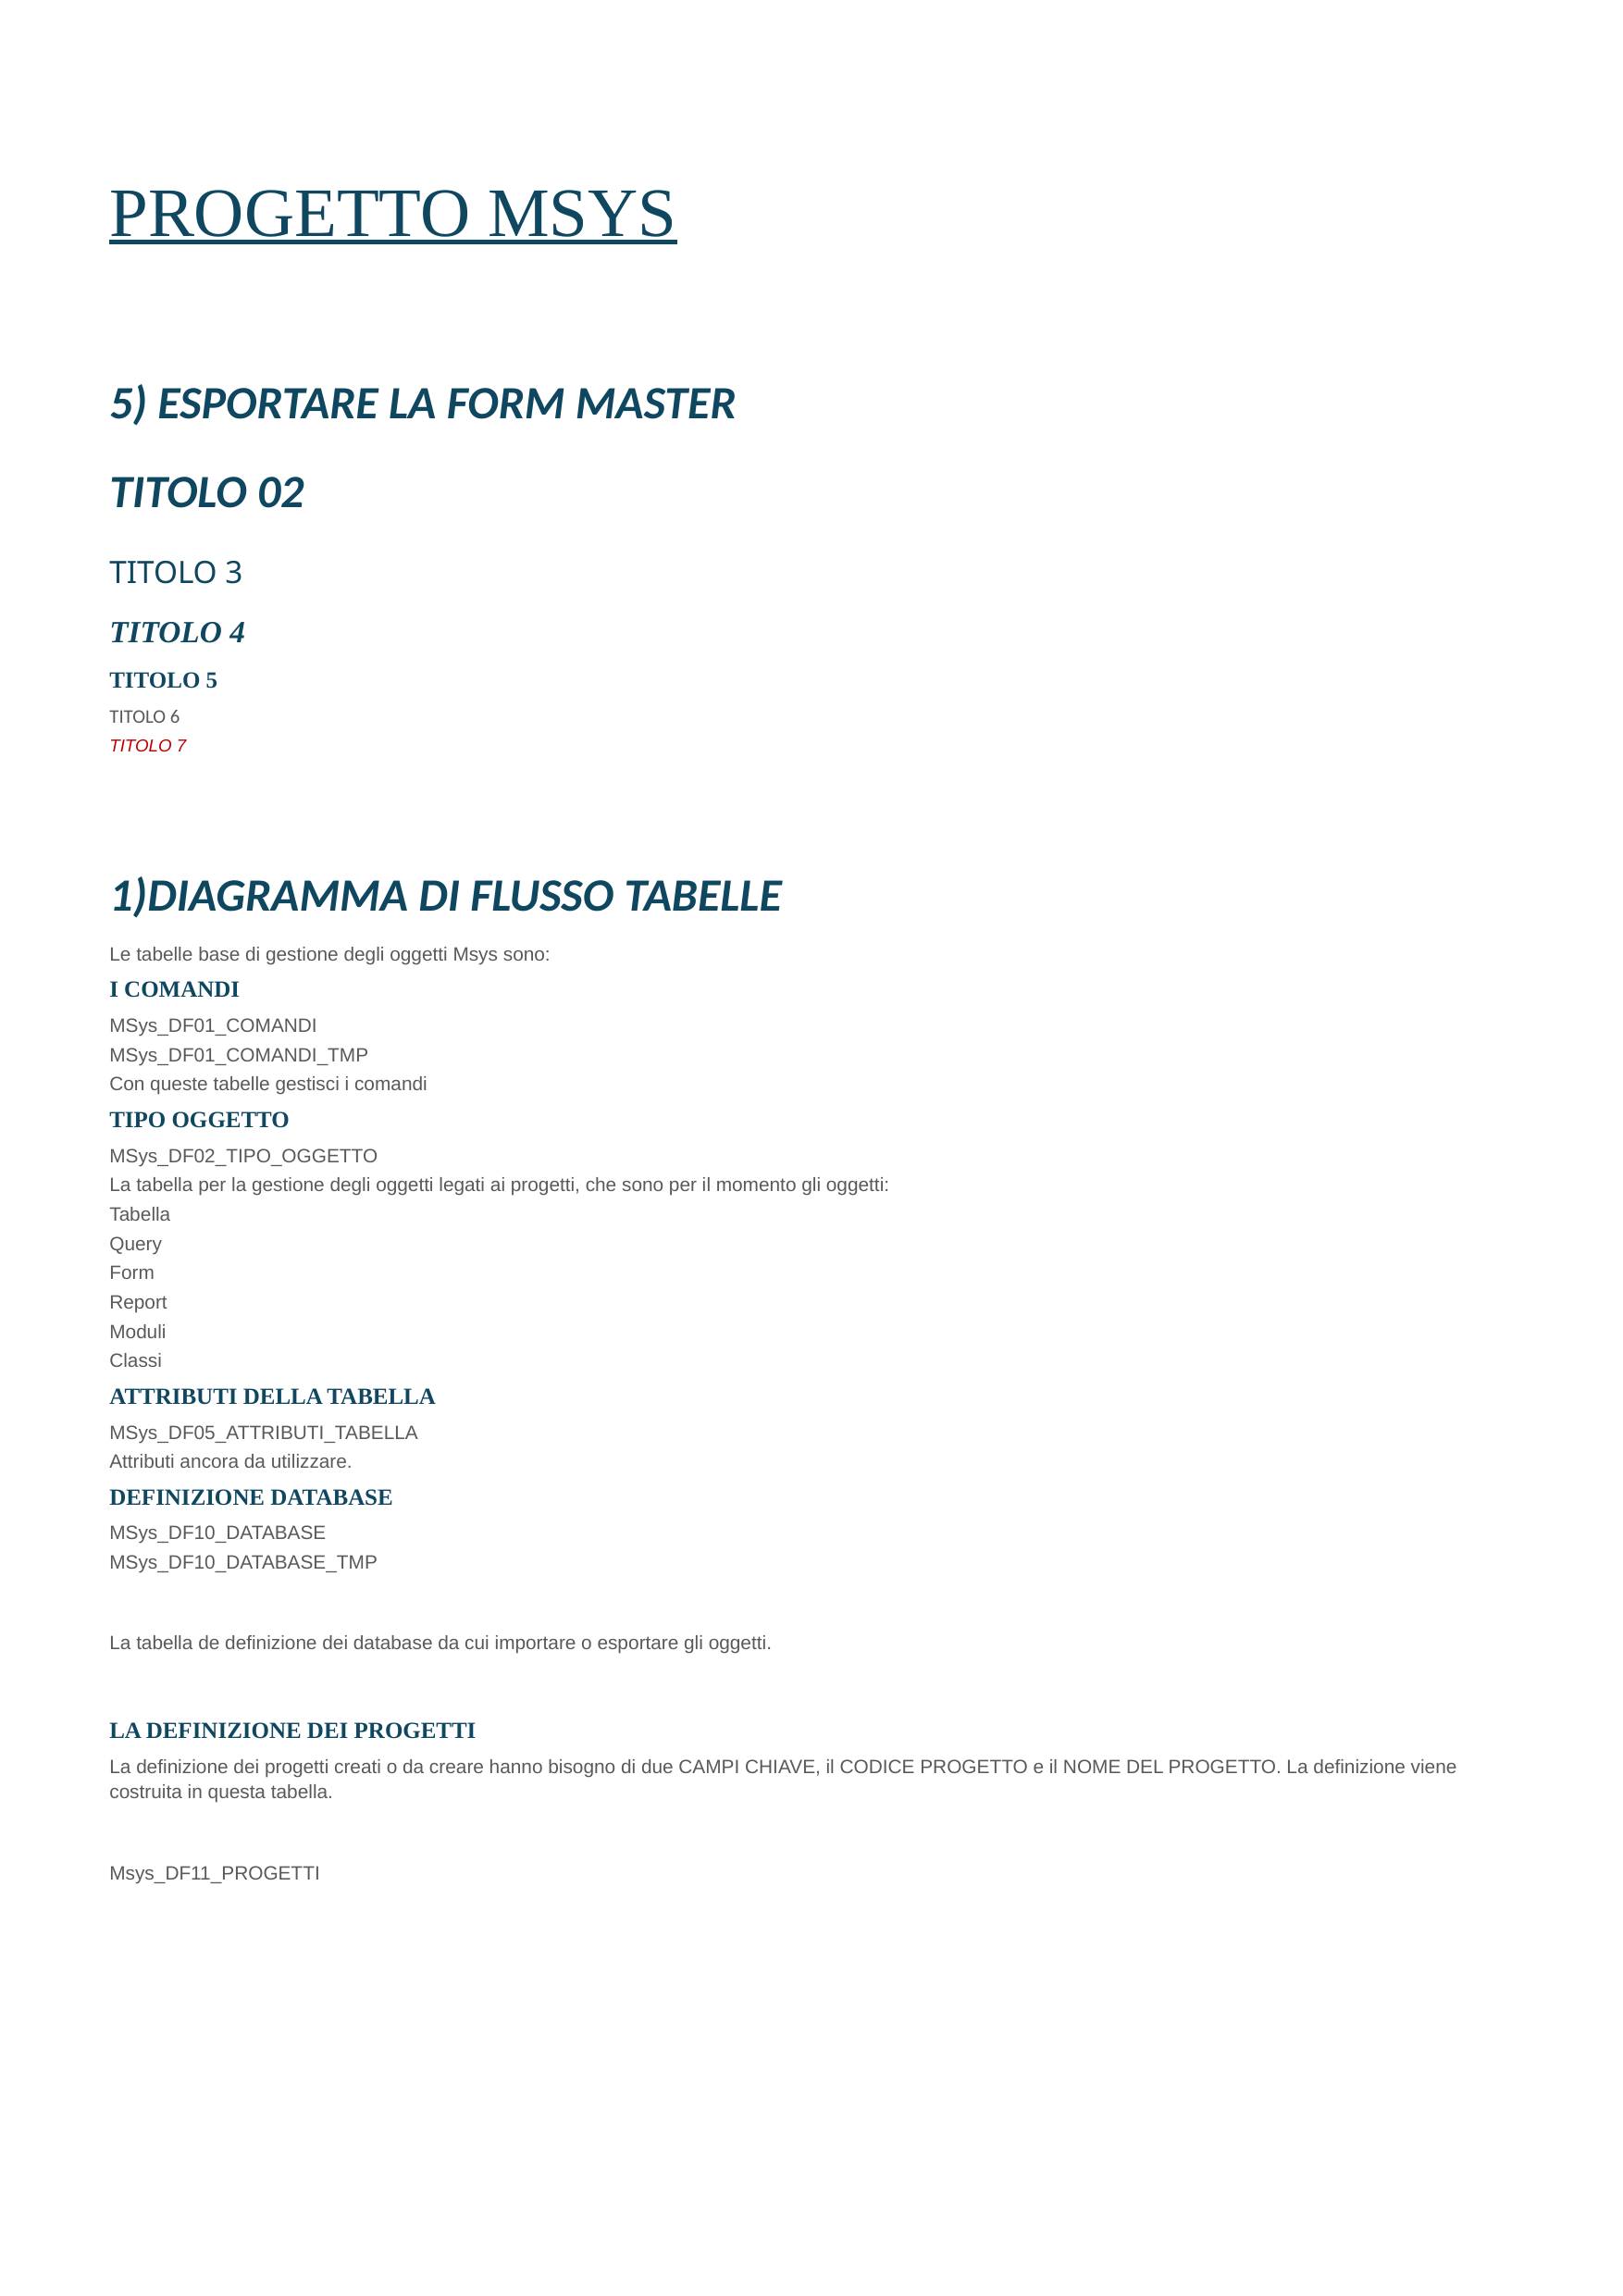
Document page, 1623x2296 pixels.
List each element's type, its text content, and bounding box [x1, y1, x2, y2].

subtitle Le tabelle base di gestione degli oggetti Msys sono: [109, 943, 1514, 965]
subtitle MSys_DF10_DATABASE_TMP [109, 1551, 1514, 1573]
subtitle MSys_DF01_COMANDI [109, 1014, 1514, 1036]
subtitle TITOLO 4 [109, 614, 1514, 650]
subtitle Con queste tabelle gestisci i comandi [109, 1073, 1514, 1095]
subtitle Attributi ancora da utilizzare. [109, 1450, 1514, 1472]
subtitle La definizione dei progetti creati o da creare hanno bisogno di due CAMPI CHIAVE, il CODICE PROGETTO e il NOME DEL PROGETTO. La definizione viene costruita in questa tabella. [109, 1755, 1514, 1803]
subtitle La tabella per la gestione degli oggetti legati ai progetti, che sono per il momento gli oggetti: [109, 1173, 1514, 1196]
subtitle TITOLO 5 [109, 666, 1514, 693]
subtitle La tabella de definizione dei database da cui importare o esportare gli oggetti. [109, 1632, 1514, 1654]
subtitle TIPO OGGETTO [109, 1106, 1514, 1133]
subtitle 5) ESPORTARE LA FORM MASTER [109, 374, 1514, 430]
subtitle MSys_DF10_DATABASE [109, 1521, 1514, 1544]
subtitle DIAGRAMMA DI FLUSSO TABELLE [109, 866, 1514, 923]
subtitle ATTRIBUTI DELLA TABELLA [109, 1383, 1514, 1409]
subtitle TITOLO 6 [109, 704, 1514, 728]
subtitle I COMANDI [109, 975, 1514, 1002]
subtitle Classi [109, 1349, 1514, 1371]
subtitle MSys_DF01_COMANDI_TMP [109, 1044, 1514, 1066]
subtitle Form [109, 1261, 1514, 1284]
subtitle TITOLO 02 [109, 462, 1514, 519]
subtitle Moduli [109, 1320, 1514, 1342]
subtitle MSys_DF05_ATTRIBUTI_TABELLA [109, 1421, 1514, 1443]
subtitle MSys_DF02_TIPO_OGGETTO [109, 1144, 1514, 1166]
subtitle TITOLO 7 [109, 736, 1514, 755]
subtitle PROGETTO MSYS [109, 171, 1514, 251]
subtitle LA DEFINIZIONE DEI PROGETTI [109, 1717, 1514, 1744]
subtitle DEFINIZIONE DATABASE [109, 1483, 1514, 1510]
subtitle Msys_DF11_PROGETTI [109, 1861, 1514, 1883]
subtitle Query [109, 1232, 1514, 1254]
subtitle TITOLO 3 [109, 550, 1514, 592]
subtitle Tabella [109, 1203, 1514, 1225]
subtitle Report [109, 1291, 1514, 1313]
